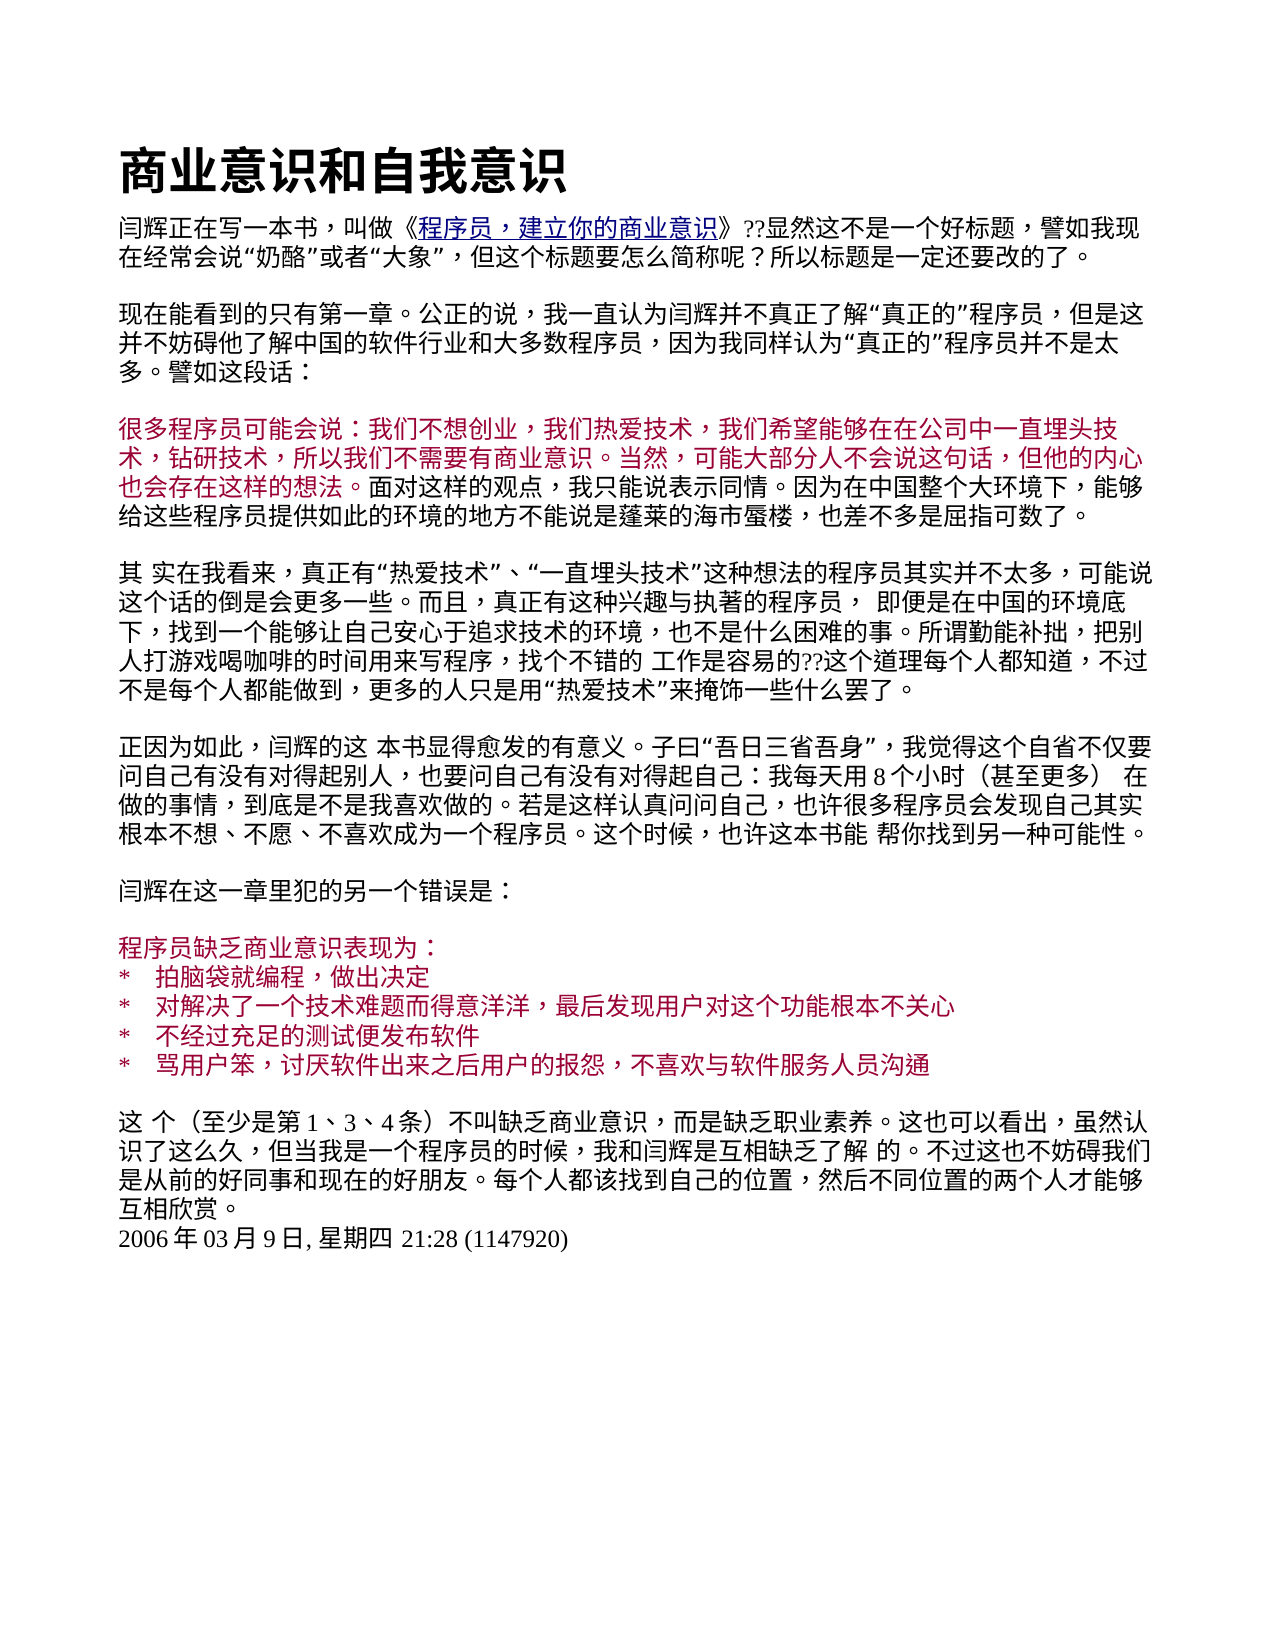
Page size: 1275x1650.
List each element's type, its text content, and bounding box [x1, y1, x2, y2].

subtitle 商业意识和自我意识 [118, 143, 1157, 201]
text 2006年03月9日, 星期四 21:28 (1147920) [118, 1224, 1157, 1254]
text 闫辉正在写一本书，叫做《程序员，建立你的商业意识》??显然这不是一个好标题，譬如我现在经常会说“奶酪”或者“大象”，但这个标题要怎么简称呢？所以标题是一定还要改的了。 现在能看到的只有第一章。公正的说，我一直认为闫辉并不真正了解“真正的”程序员，但是这并不妨碍他了解中国的软件行业和大多数程序员，因为我同样认为“真正的”程序员并不是太多。譬如这段话： 很多程序员可能会说：我们不想创业，我们热爱技术，我们希望能够在在公司中一直埋头技术，钻研技术，所以我们不需要有商业意识。当然，可能大部分人不会说这句话，但他的内心也会存在这样的想法。面对这样的观点，我只能说表示同情。因为在中国整个大环境下，能够给这些程序员提供如此的环境的地方不能说是蓬莱的海市蜃楼，也差不多是屈指可数了。 其 实在我看来，真正有“热爱技术”、“一直埋头技术”这种想法的程序员其实并不太多，可能说这个话的倒是会更多一些。而且，真正有这种兴趣与执著的程序员， 即便是在中国的环境底下，找到一个能够让自己安心于追求技术的环境，也不是什么困难的事。所谓勤能补拙，把别人打游戏喝咖啡的时间用来写程序，找个不错的 工作是容易的??这个道理每个人都知道，不过不是每个人都能做到，更多的人只是用“热爱技术”来掩饰一些什么罢了。 正因为如此，闫辉的这 本书显得愈发的有意义。子曰“吾日三省吾身”，我觉得这个自省不仅要问自己有没有对得起别人，也要问自己有没有对得起自己：我每天用8个小时（甚至更多） 在做的事情，到底是不是我喜欢做的。若是这样认真问问自己，也许很多程序员会发现自己其实根本不想、不愿、不喜欢成为一个程序员。这个时候，也许这本书能 帮你找到另一种可能性。 闫辉在这一章里犯的另一个错误是： 程序员缺乏商业意识表现为： * 拍脑袋就编程，做出决定 * 对解决了一个技术难题而得意洋洋，最后发现用户对这个功能根本不关心 * 不经过充足的测试便发布软件 * 骂用户笨，讨厌软件出来之后用户的报怨，不喜欢与软件服务人员沟通 这 个（至少是第1、3、4条）不叫缺乏商业意识，而是缺乏职业素养。这也可以看出，虽然认识了这么久，但当我是一个程序员的时候，我和闫辉是互相缺乏了解 的。不过这也不妨碍我们是从前的好同事和现在的好朋友。每个人都该找到自己的位置，然后不同位置的两个人才能够互相欣赏。 [118, 214, 1157, 1224]
